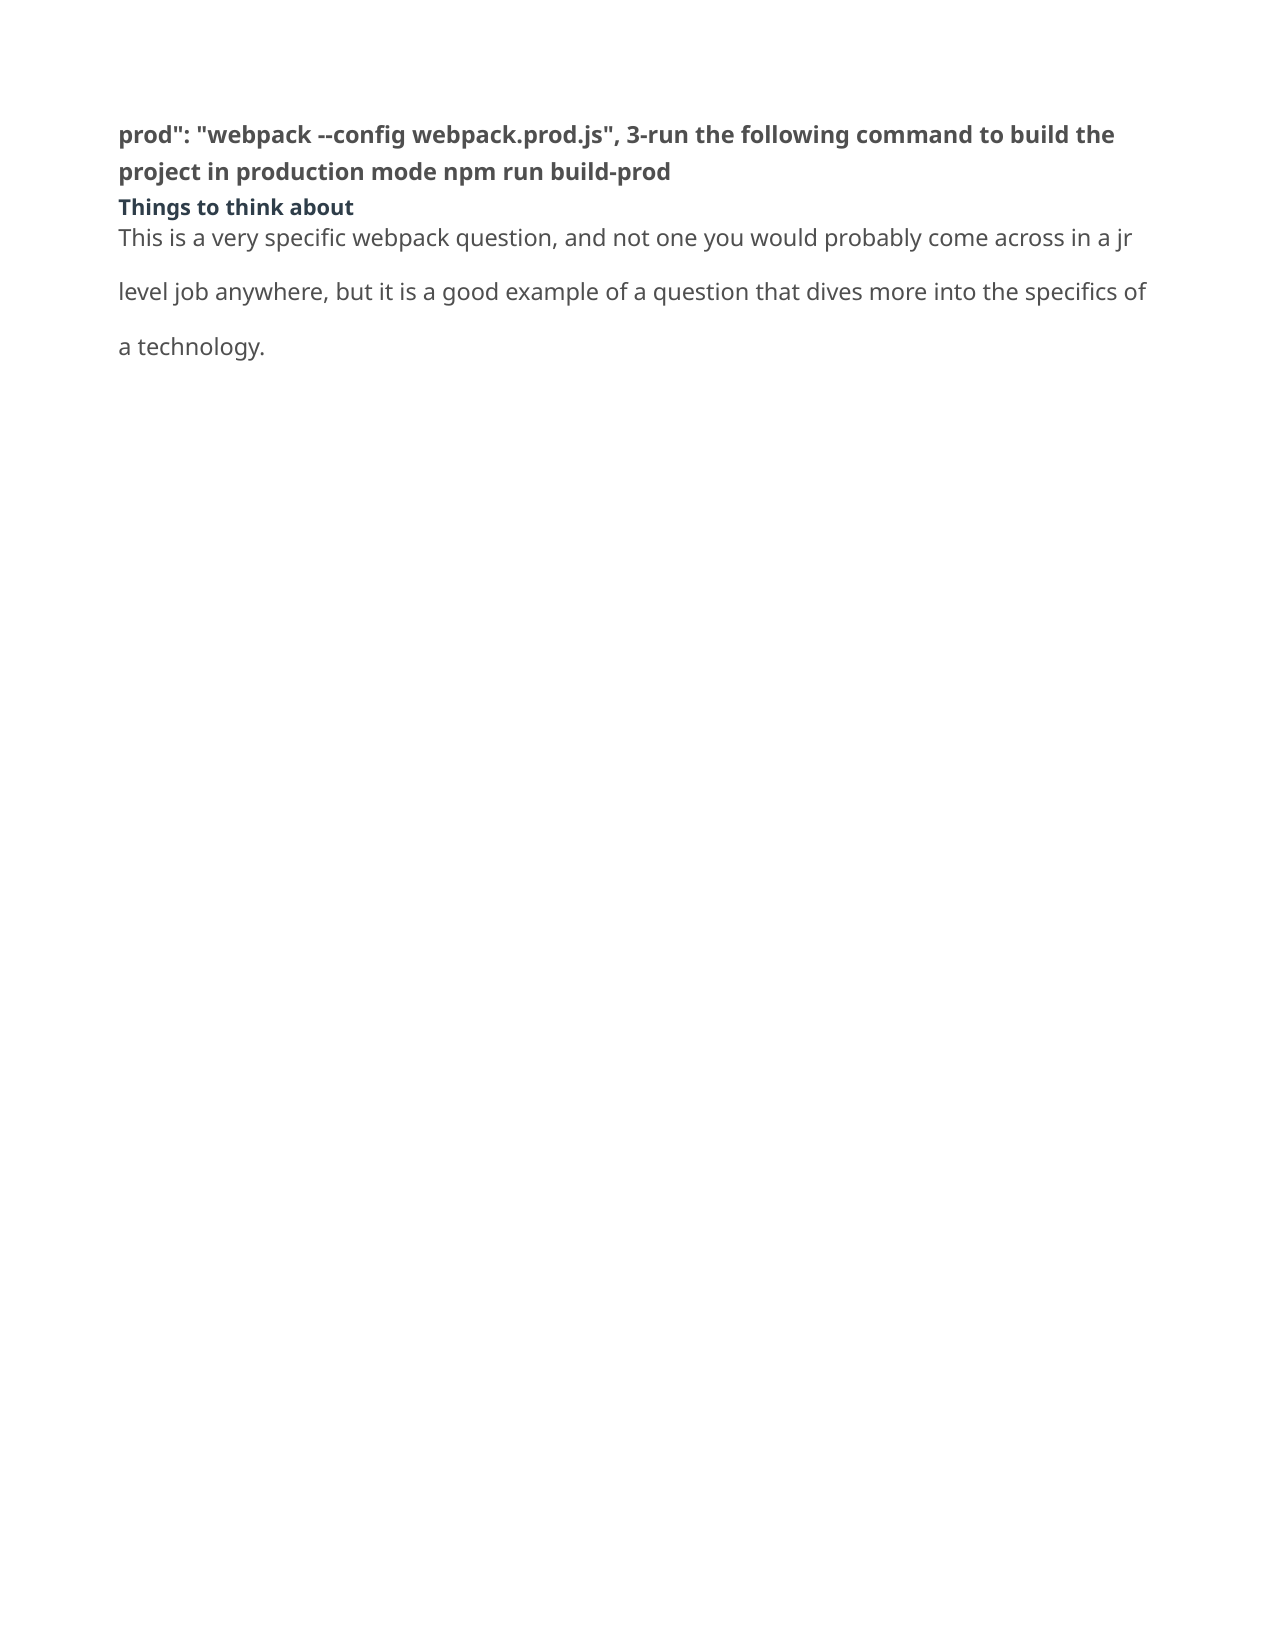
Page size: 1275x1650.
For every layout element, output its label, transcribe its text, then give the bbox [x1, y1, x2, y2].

text prod": "webpack --config webpack.prod.js", 3-run the following command to build the project in production mode npm run build-prod [118, 118, 1157, 187]
subtitle Things to think about [118, 192, 1157, 221]
text This is a very specific webpack question, and not one you would probably come across in a jr level job anywhere, but it is a good example of a question that dives more into the specifics of a technology. [118, 221, 1157, 362]
